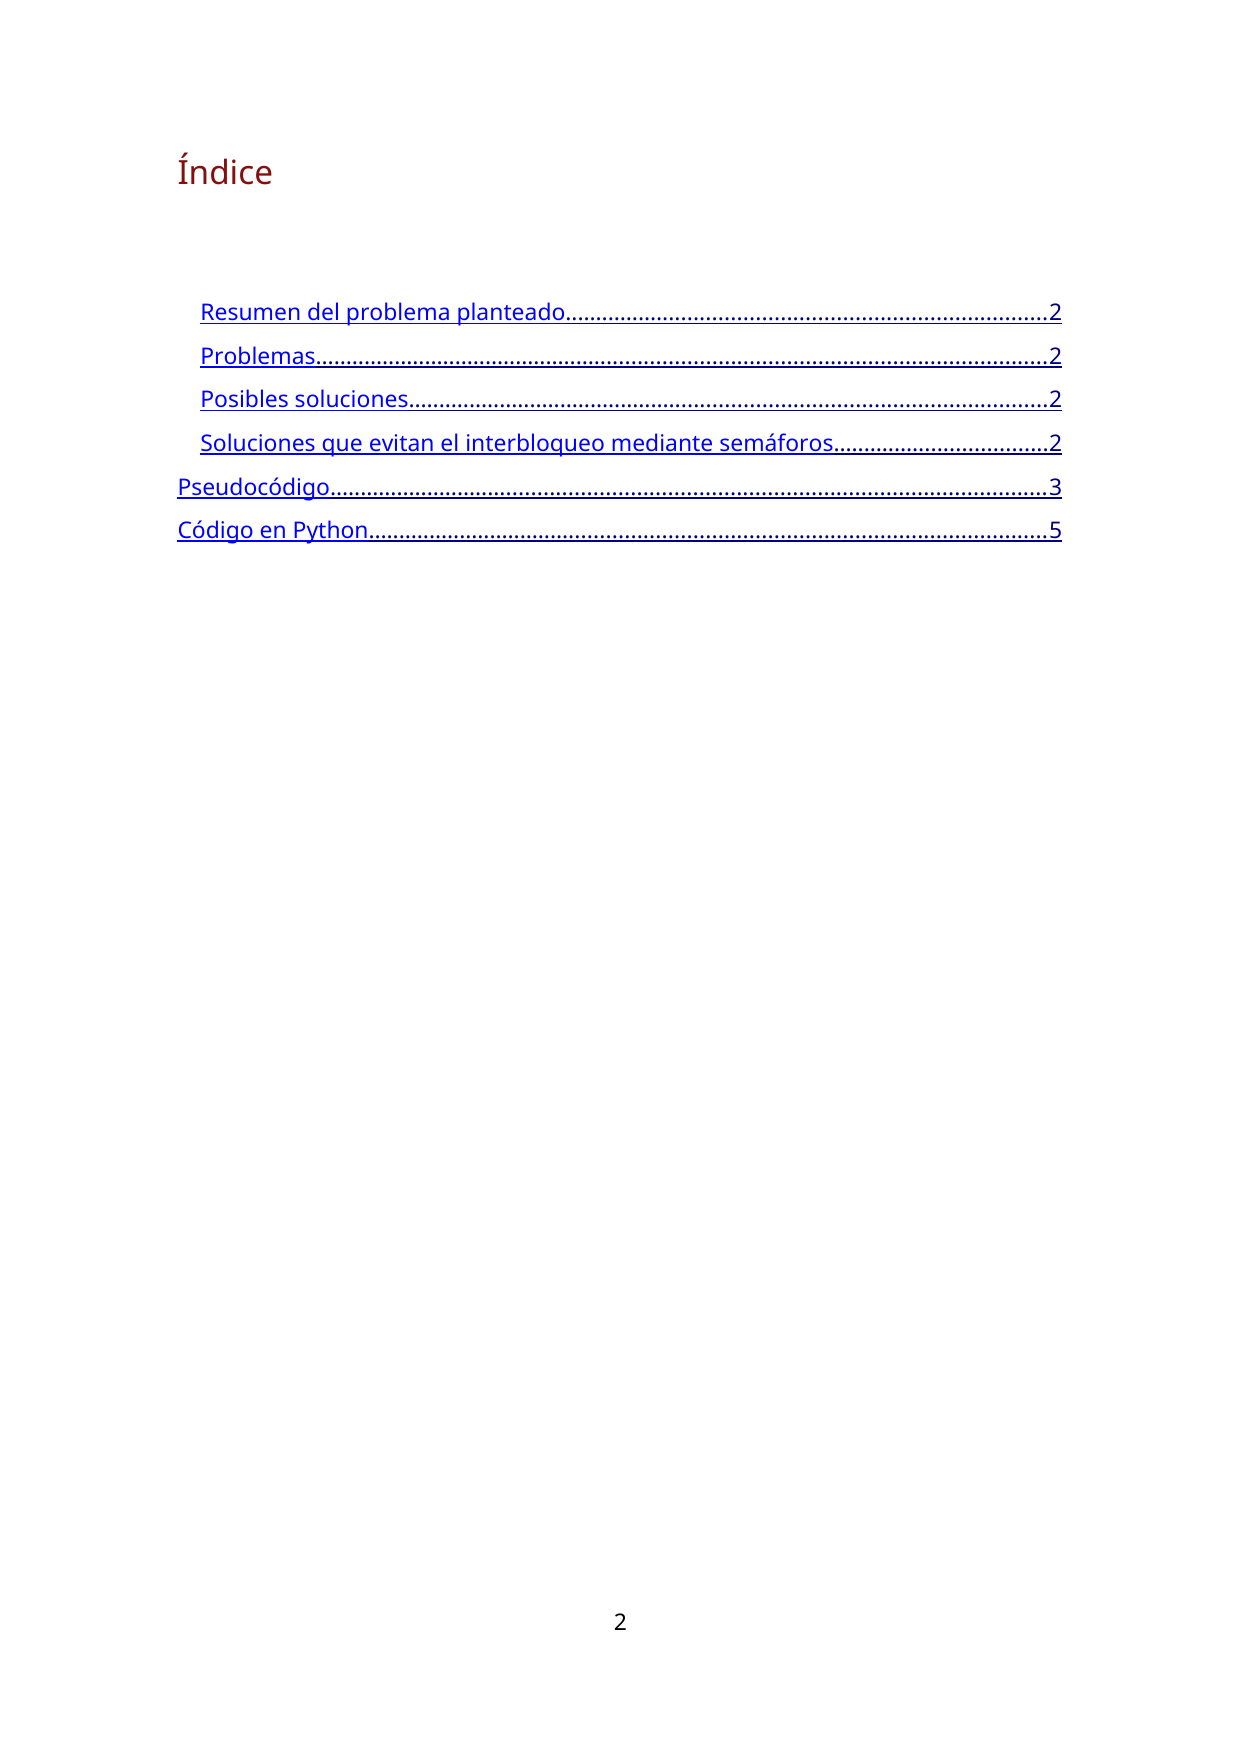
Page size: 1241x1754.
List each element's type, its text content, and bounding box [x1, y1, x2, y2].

text Pseudocódigo 3 [177, 470, 1063, 502]
text Índice [177, 148, 1063, 194]
text Soluciones que evitan el interbloqueo mediante semáforos 2 [200, 427, 1063, 458]
text Resumen del problema planteado 2 [200, 296, 1063, 327]
text Código en Python 5 [177, 514, 1063, 545]
text Problemas 2 [200, 340, 1063, 371]
text Posibles soluciones 2 [200, 383, 1063, 414]
